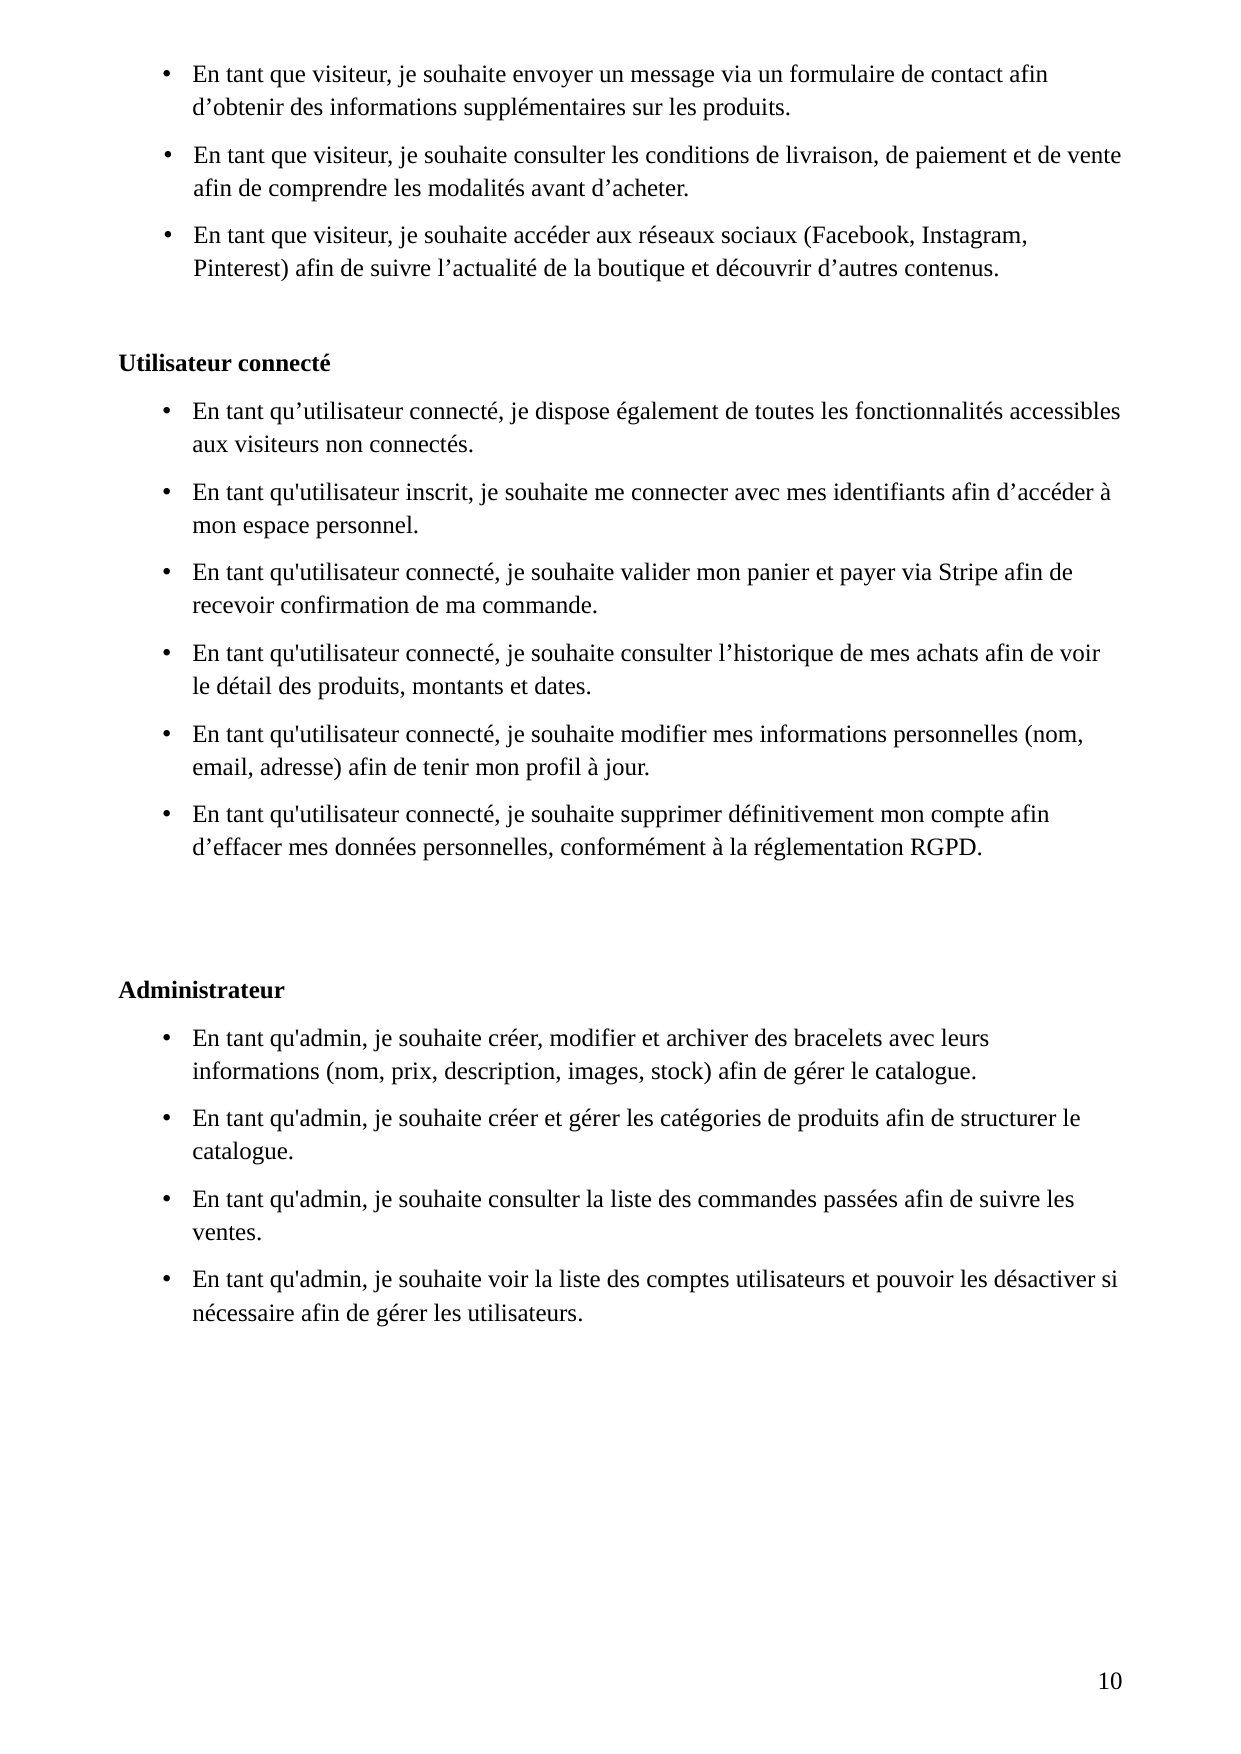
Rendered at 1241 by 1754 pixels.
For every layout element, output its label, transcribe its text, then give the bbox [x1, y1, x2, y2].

list En tant qu'admin, je souhaite consulter la liste des commandes passées afin de suivre les ventes. [162, 1184, 1122, 1246]
list En tant que visiteur, je souhaite consulter les conditions de livraison, de paiement et de vente afin de comprendre les modalités avant d’acheter. [164, 140, 1122, 201]
list En tant qu'utilisateur inscrit, je souhaite me connecter avec mes identifiants afin d’accéder à mon espace personnel. [162, 477, 1122, 538]
list En tant qu'utilisateur connecté, je souhaite valider mon panier et payer via Stripe afin de recevoir confirmation de ma commande. [162, 557, 1122, 619]
list En tant qu'admin, je souhaite créer, modifier et archiver des bracelets avec leurs informations (nom, prix, description, images, stock) afin de gérer le catalogue. [162, 1023, 1122, 1084]
list En tant qu'admin, je souhaite créer et gérer les catégories de produits afin de structurer le catalogue. [162, 1103, 1122, 1165]
text Utilisateur connecté [118, 348, 1122, 377]
list En tant qu'utilisateur connecté, je souhaite consulter l’historique de mes achats afin de voir le détail des produits, montants et dates. [162, 638, 1122, 700]
text Administrateur [118, 975, 1122, 1004]
list En tant que visiteur, je souhaite envoyer un message via un formulaire de contact afin d’obtenir des informations supplémentaires sur les produits. [162, 59, 1122, 121]
list En tant que visiteur, je souhaite accéder aux réseaux sociaux (Facebook, Instagram, Pinterest) afin de suivre l’actualité de la boutique et découvrir d’autres contenus. [164, 220, 1122, 282]
list En tant qu’utilisateur connecté, je dispose également de toutes les fonctionnalités accessibles aux visiteurs non connectés. [162, 396, 1122, 458]
list En tant qu'utilisateur connecté, je souhaite supprimer définitivement mon compte afin d’effacer mes données personnelles, conformément à la réglementation RGPD. [162, 799, 1122, 861]
list En tant qu'utilisateur connecté, je souhaite modifier mes informations personnelles (nom, email, adresse) afin de tenir mon profil à jour. [162, 719, 1122, 780]
list En tant qu'admin, je souhaite voir la liste des comptes utilisateurs et pouvoir les désactiver si nécessaire afin de gérer les utilisateurs. [162, 1264, 1122, 1326]
